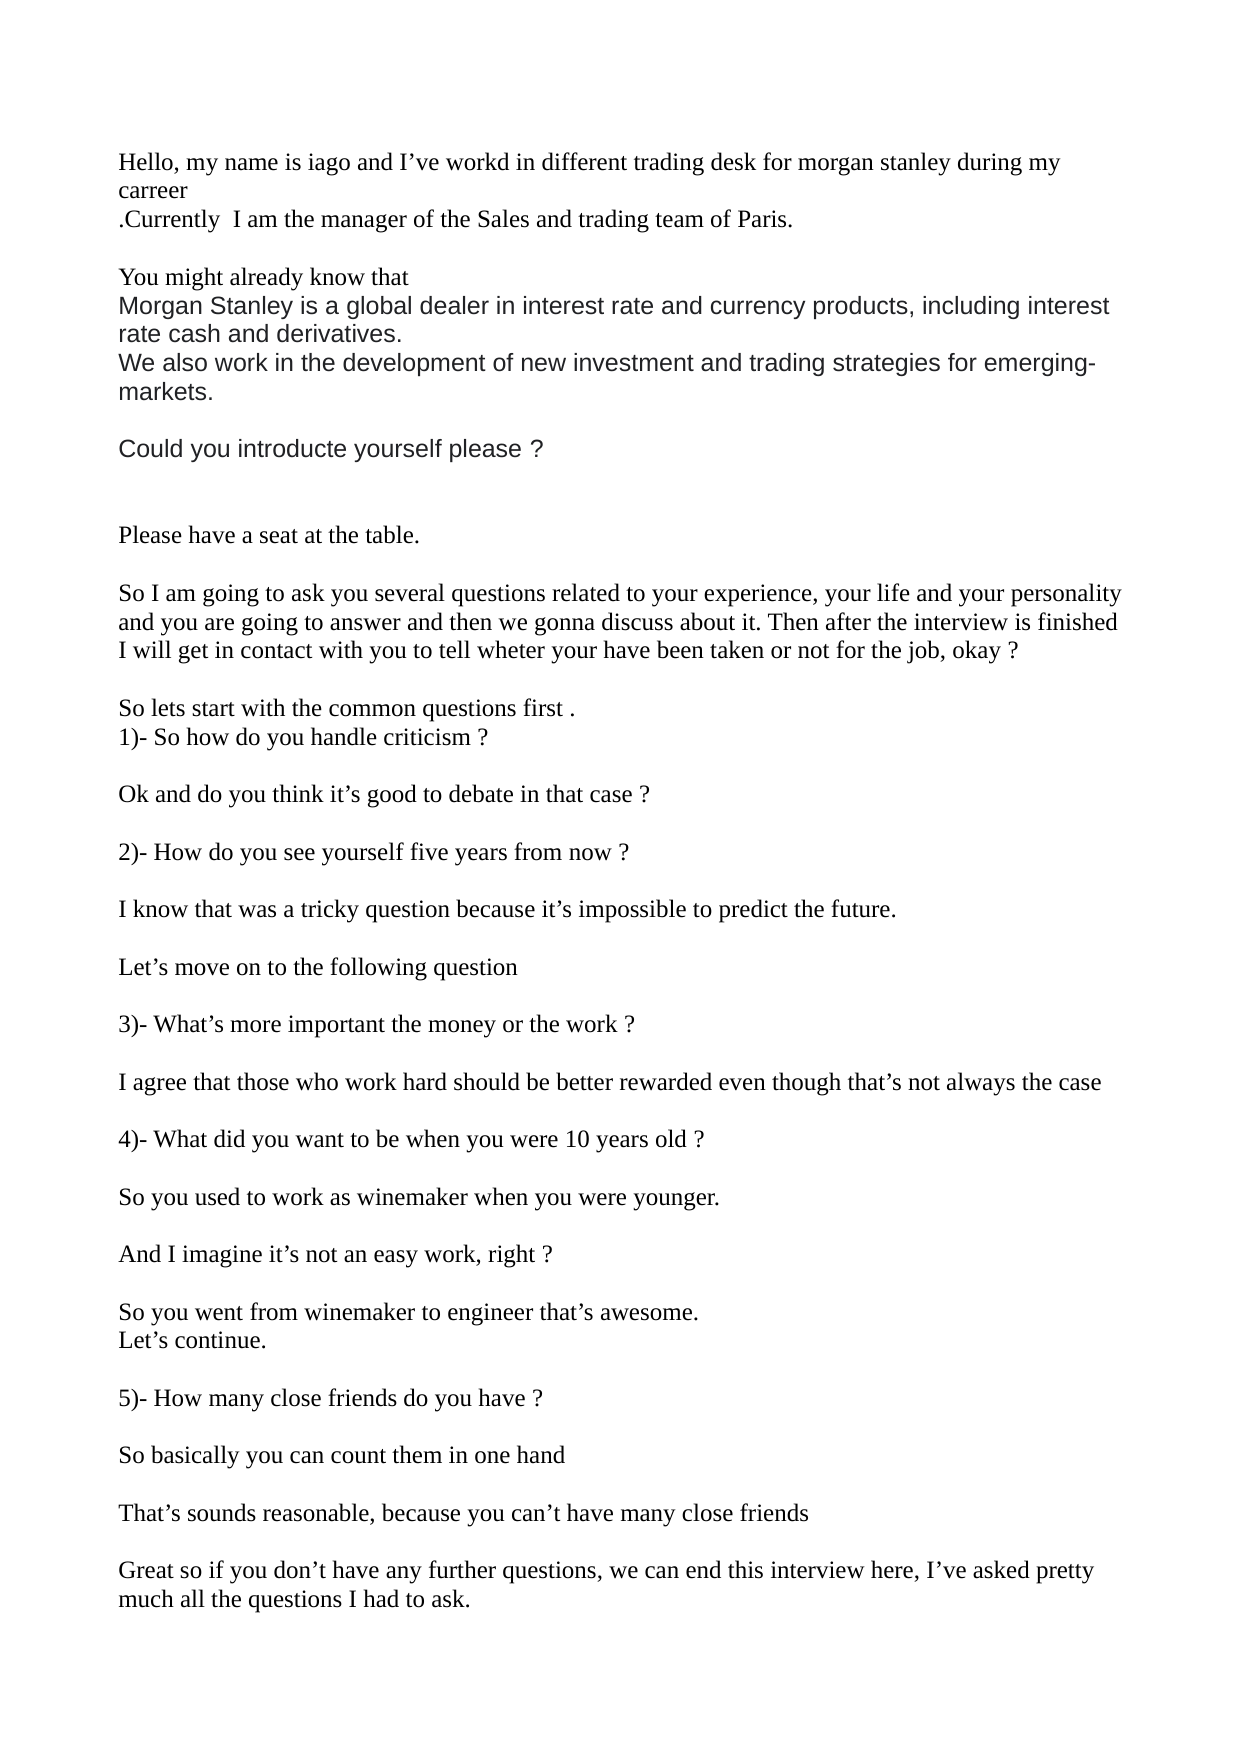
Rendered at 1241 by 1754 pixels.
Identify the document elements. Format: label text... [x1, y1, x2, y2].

text So basically you can count them in one hand [118, 1441, 1122, 1469]
text Ok and do you think it’s good to debate in that case ? [118, 779, 1122, 808]
text Let’s continue. [118, 1326, 1122, 1354]
text Hello, my name is iago and I’ve workd in different trading desk for morgan stanley during my carreer [118, 147, 1122, 204]
text So you used to work as winemaker when you were younger. [118, 1182, 1122, 1211]
text So I am going to ask you several questions related to your experience, your life and your personality and you are going to answer and then we gonna discuss about it. Then after the interview is finished I will get in contact with you to tell wheter your have been taken or not for the job, okay ? [118, 578, 1122, 664]
text Could you introducte yourself please ? [118, 434, 1122, 463]
text I agree that those who work hard should be better rewarded even though that’s not always the case [118, 1067, 1122, 1096]
text 4)- What did you want to be when you were 10 years old ? [118, 1124, 1122, 1153]
text .Currently I am the manager of the Sales and trading team of Paris. [118, 204, 1122, 233]
text Let’s move on to the following question [118, 952, 1122, 981]
text So you went from winemaker to engineer that’s awesome. [118, 1297, 1122, 1326]
text And I imagine it’s not an easy work, right ? [118, 1239, 1122, 1268]
text 2)- How do you see yourself five years from now ? [118, 837, 1122, 866]
text 3)- What’s more important the money or the work ? [118, 1009, 1122, 1038]
text Great so if you don’t have any further questions, we can end this interview here, I’ve asked pretty much all the questions I had to ask. [118, 1556, 1122, 1613]
text 1)- So how do you handle criticism ? [118, 722, 1122, 751]
text I know that was a tricky question because it’s impossible to predict the future. [118, 894, 1122, 923]
text That’s sounds reasonable, because you can’t have many close friends [118, 1498, 1122, 1527]
text Please have a seat at the table. [118, 521, 1122, 549]
text So lets start with the common questions first . [118, 693, 1122, 722]
text We also work in the development of new investment and trading strategies for emerging-markets. [118, 348, 1122, 406]
text You might already know that [118, 262, 1122, 291]
text Morgan Stanley is a global dealer in interest rate and currency products, including interest rate cash and derivatives. [118, 291, 1122, 348]
text 5)- How many close friends do you have ? [118, 1383, 1122, 1412]
